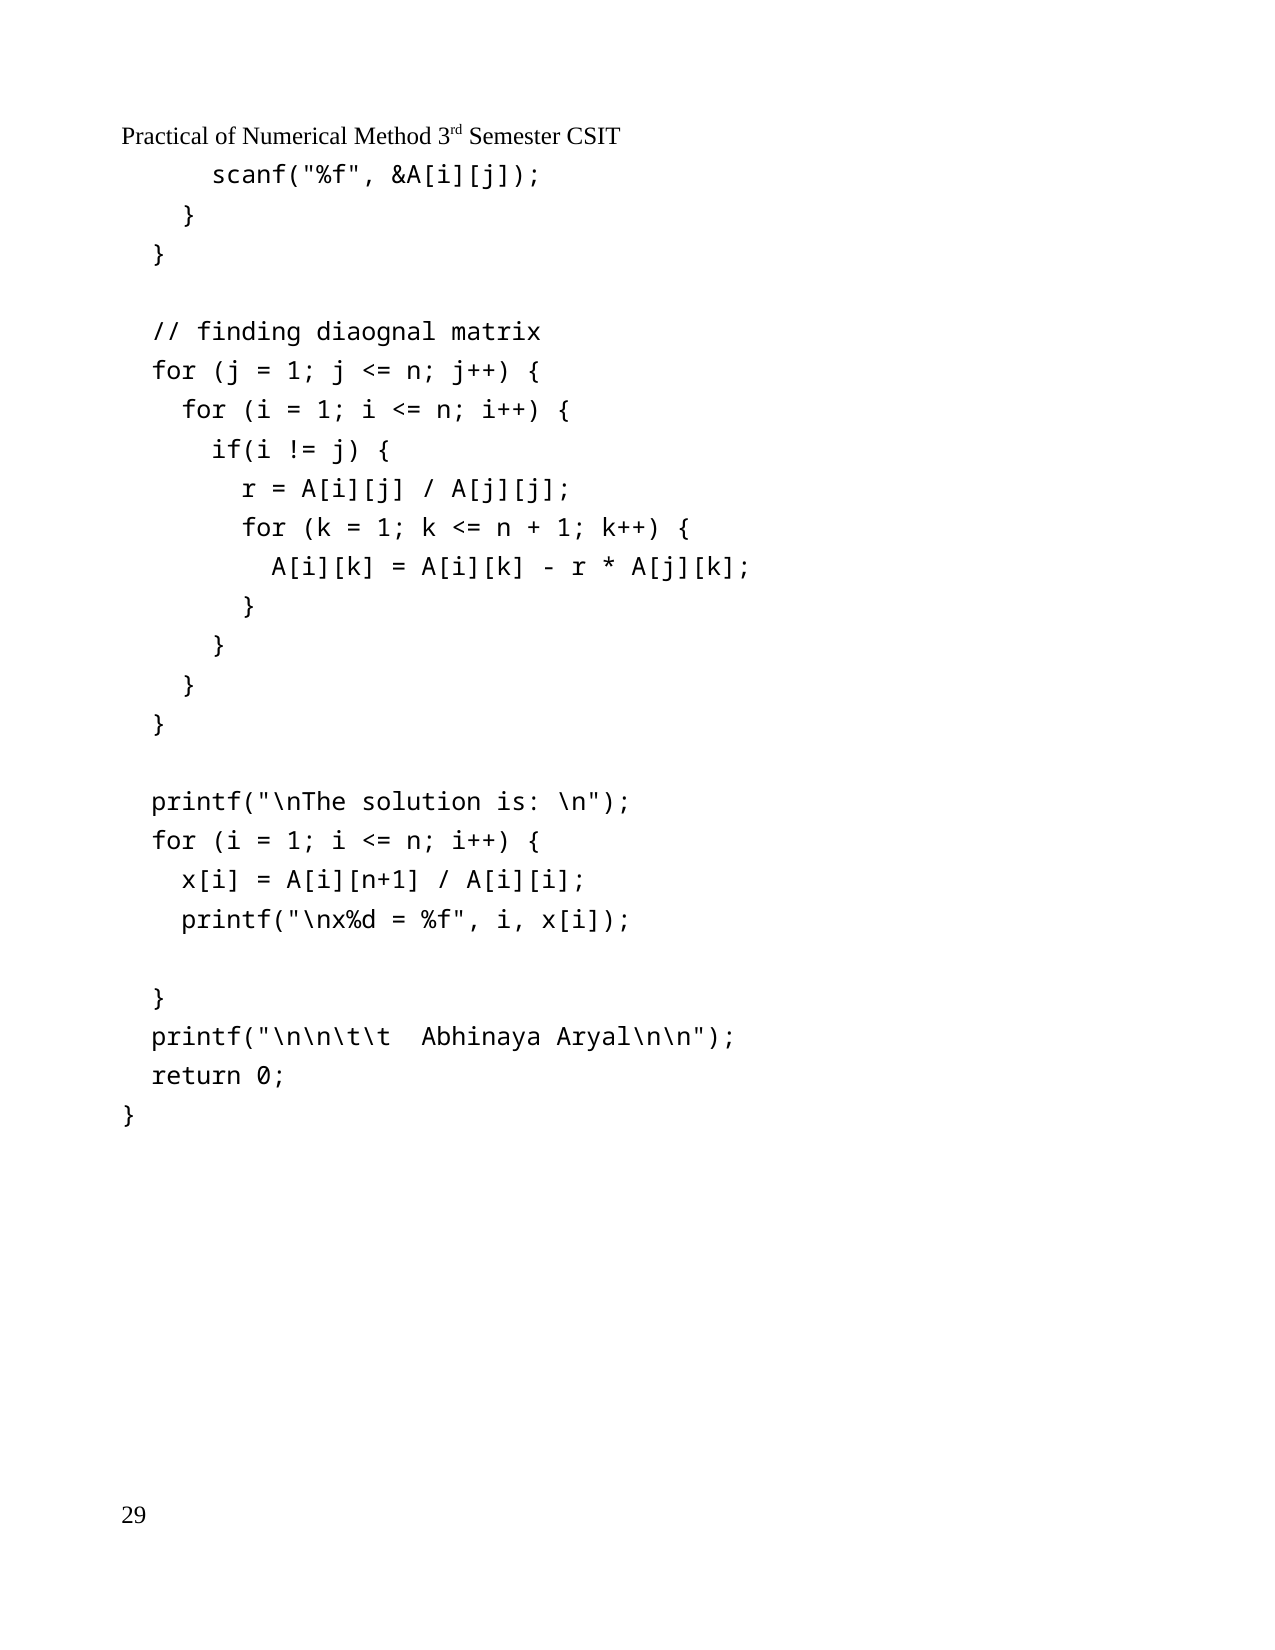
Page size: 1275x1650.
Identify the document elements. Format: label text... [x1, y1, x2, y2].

text } [121, 236, 1154, 269]
text printf("\nThe solution is: \n"); [121, 784, 1154, 818]
text for (i = 1; i <= n; i++) { [121, 823, 1154, 857]
text printf("\nx%d = %f", i, x[i]); [121, 901, 1154, 935]
text A[i][k] = A[i][k] - r * A[j][k]; [121, 549, 1154, 583]
text } [121, 980, 1154, 1014]
text return 0; [121, 1058, 1154, 1092]
text } [121, 666, 1154, 700]
text for (j = 1; j <= n; j++) { [121, 353, 1154, 387]
text r = A[i][j] / A[j][j]; [121, 471, 1154, 504]
text for (i = 1; i <= n; i++) { [121, 392, 1154, 426]
text x[i] = A[i][n+1] / A[i][i]; [121, 862, 1154, 896]
text for (k = 1; k <= n + 1; k++) { [121, 510, 1154, 544]
text } [121, 196, 1154, 230]
text // finding diaognal matrix [121, 314, 1154, 348]
text scanf("%f", &A[i][j]); [121, 157, 1154, 191]
text } [121, 627, 1154, 661]
text } [121, 588, 1154, 622]
text if(i != j) { [121, 431, 1154, 465]
text } [121, 706, 1154, 739]
text printf("\n\n\t\t Abhinaya Aryal\n\n"); [121, 1019, 1154, 1053]
text } [121, 1097, 1154, 1131]
